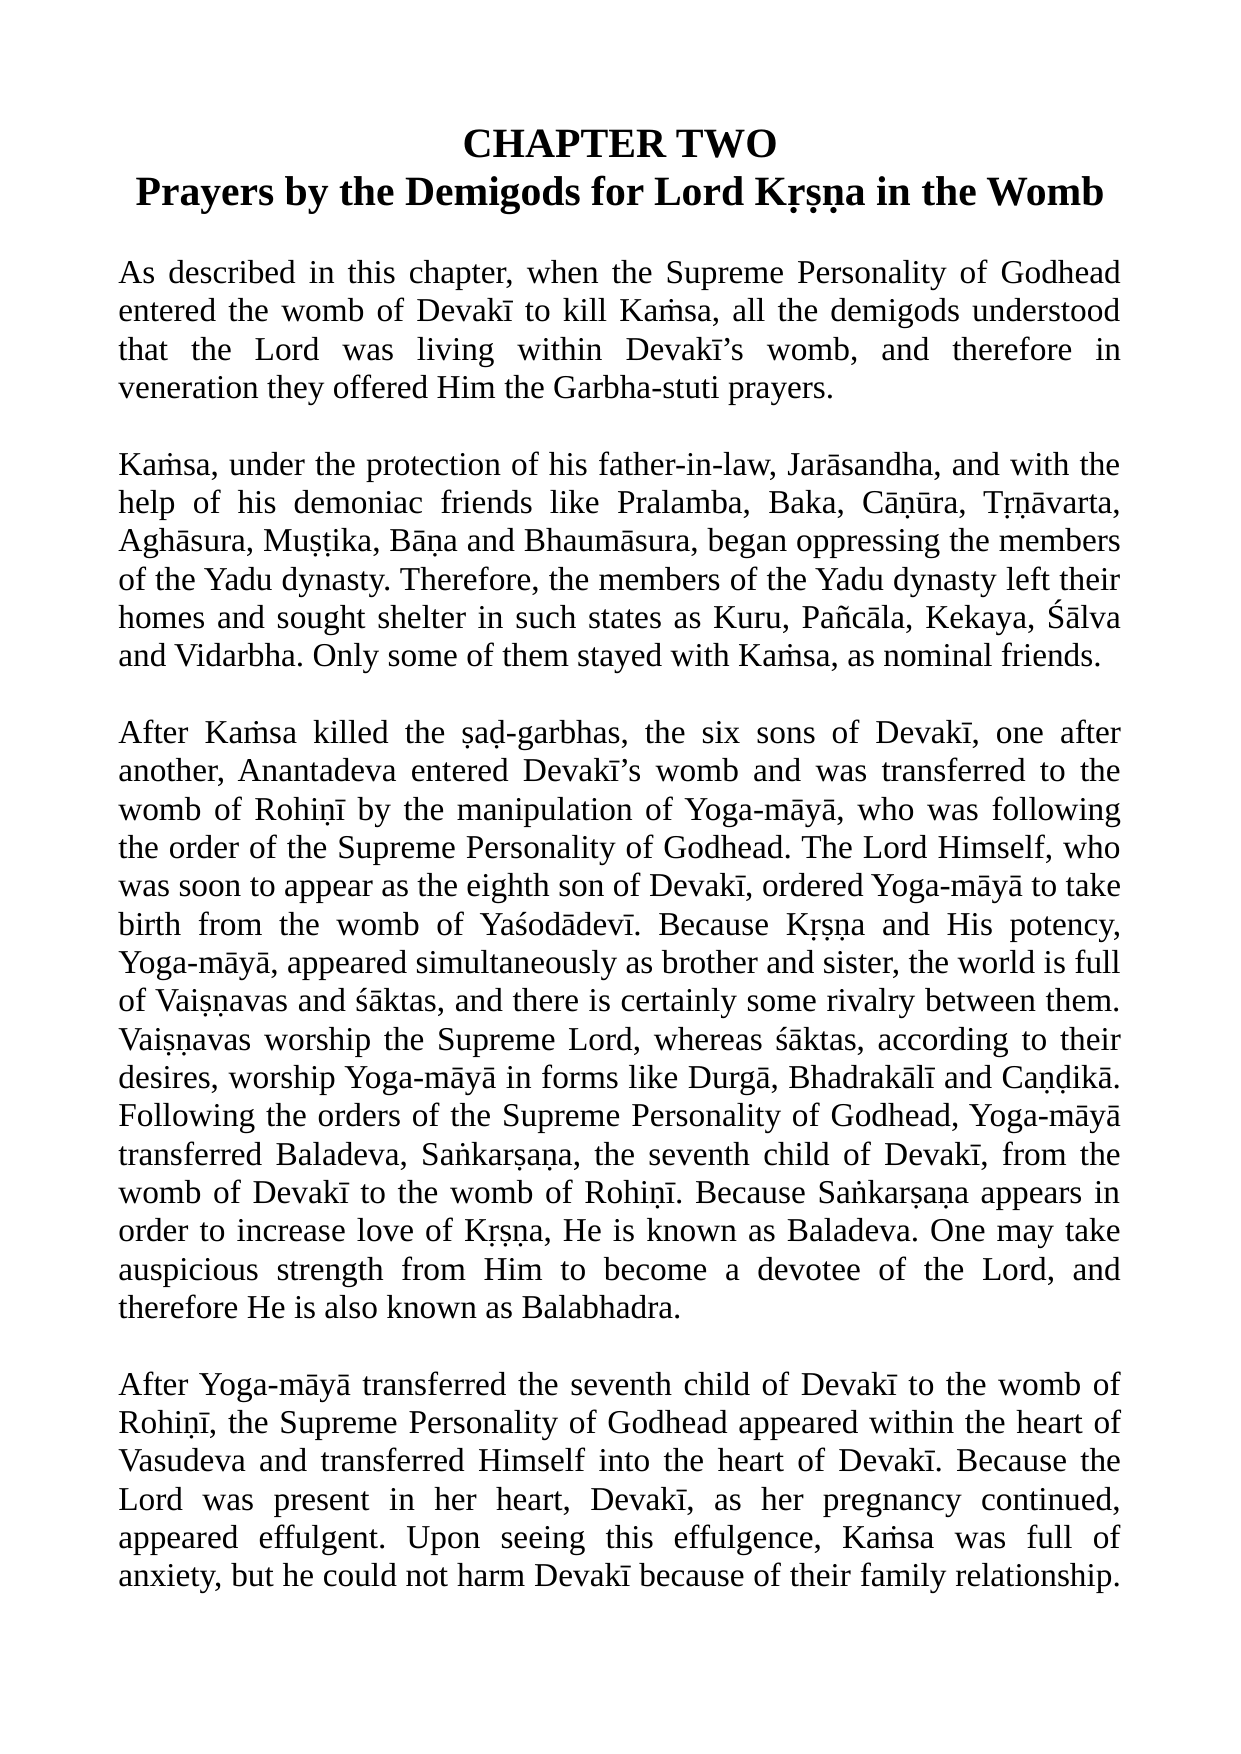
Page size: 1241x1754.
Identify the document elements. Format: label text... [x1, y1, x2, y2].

text After Kaṁsa killed the ṣaḍ-garbhas, the six sons of Devakī, one after another, Anantadeva entered Devakī’s womb and was transferred to the womb of Rohiṇī by the manipulation of Yoga-māyā, who was following the order of the Supreme Personality of Godhead. The Lord Himself, who was soon to appear as the eighth son of Devakī, ordered Yoga-māyā to take birth from the womb of Yaśodādevī. Because Kṛṣṇa and His potency, Yoga-māyā, appeared simultaneously as brother and sister, the world is full of Vaiṣṇavas and śāktas, and there is certainly some rivalry between them. Vaiṣṇavas worship the Supreme Lord, whereas śāktas, according to their desires, worship Yoga-māyā in forms like Durgā, Bhadrakālī and Caṇḍikā. Following the orders of the Supreme Personality of Godhead, Yoga-māyā transferred Baladeva, Saṅkarṣaṇa, the seventh child of Devakī, from the womb of Devakī to the womb of Rohiṇī. Because Saṅkarṣaṇa appears in order to increase love of Kṛṣṇa, He is known as Baladeva. One may take auspicious strength from Him to become a devotee of the Lord, and therefore He is also known as Balabhadra. [118, 712, 1122, 1326]
text Prayers by the Demigods for Lord Kṛṣṇa in the Womb [118, 166, 1122, 214]
text After Yoga-māyā transferred the seventh child of Devakī to the womb of Rohiṇī, the Supreme Personality of Godhead appeared within the heart of Vasudeva and transferred Himself into the heart of Devakī. Because the Lord was present in her heart, Devakī, as her pregnancy continued, appeared effulgent. Upon seeing this effulgence, Kaṁsa was full of anxiety, but he could not harm Devakī because of their family relationship. [118, 1364, 1122, 1594]
text As described in this chapter, when the Supreme Personality of Godhead entered the womb of Devakī to kill Kaṁsa, all the demigods understood that the Lord was living within Devakī’s womb, and therefore in veneration they offered Him the Garbha-stuti prayers. [118, 252, 1122, 406]
text CHAPTER TWO [118, 118, 1122, 166]
text Kaṁsa, under the protection of his father-in-law, Jarāsandha, and with the help of his demoniac friends like Pralamba, Baka, Cāṇūra, Tṛṇāvarta, Aghāsura, Muṣṭika, Bāṇa and Bhaumāsura, began oppressing the members of the Yadu dynasty. Therefore, the members of the Yadu dynasty left their homes and sought shelter in such states as Kuru, Pañcāla, Kekaya, Śālva and Vidarbha. Only some of them stayed with Kaṁsa, as nominal friends. [118, 444, 1122, 674]
